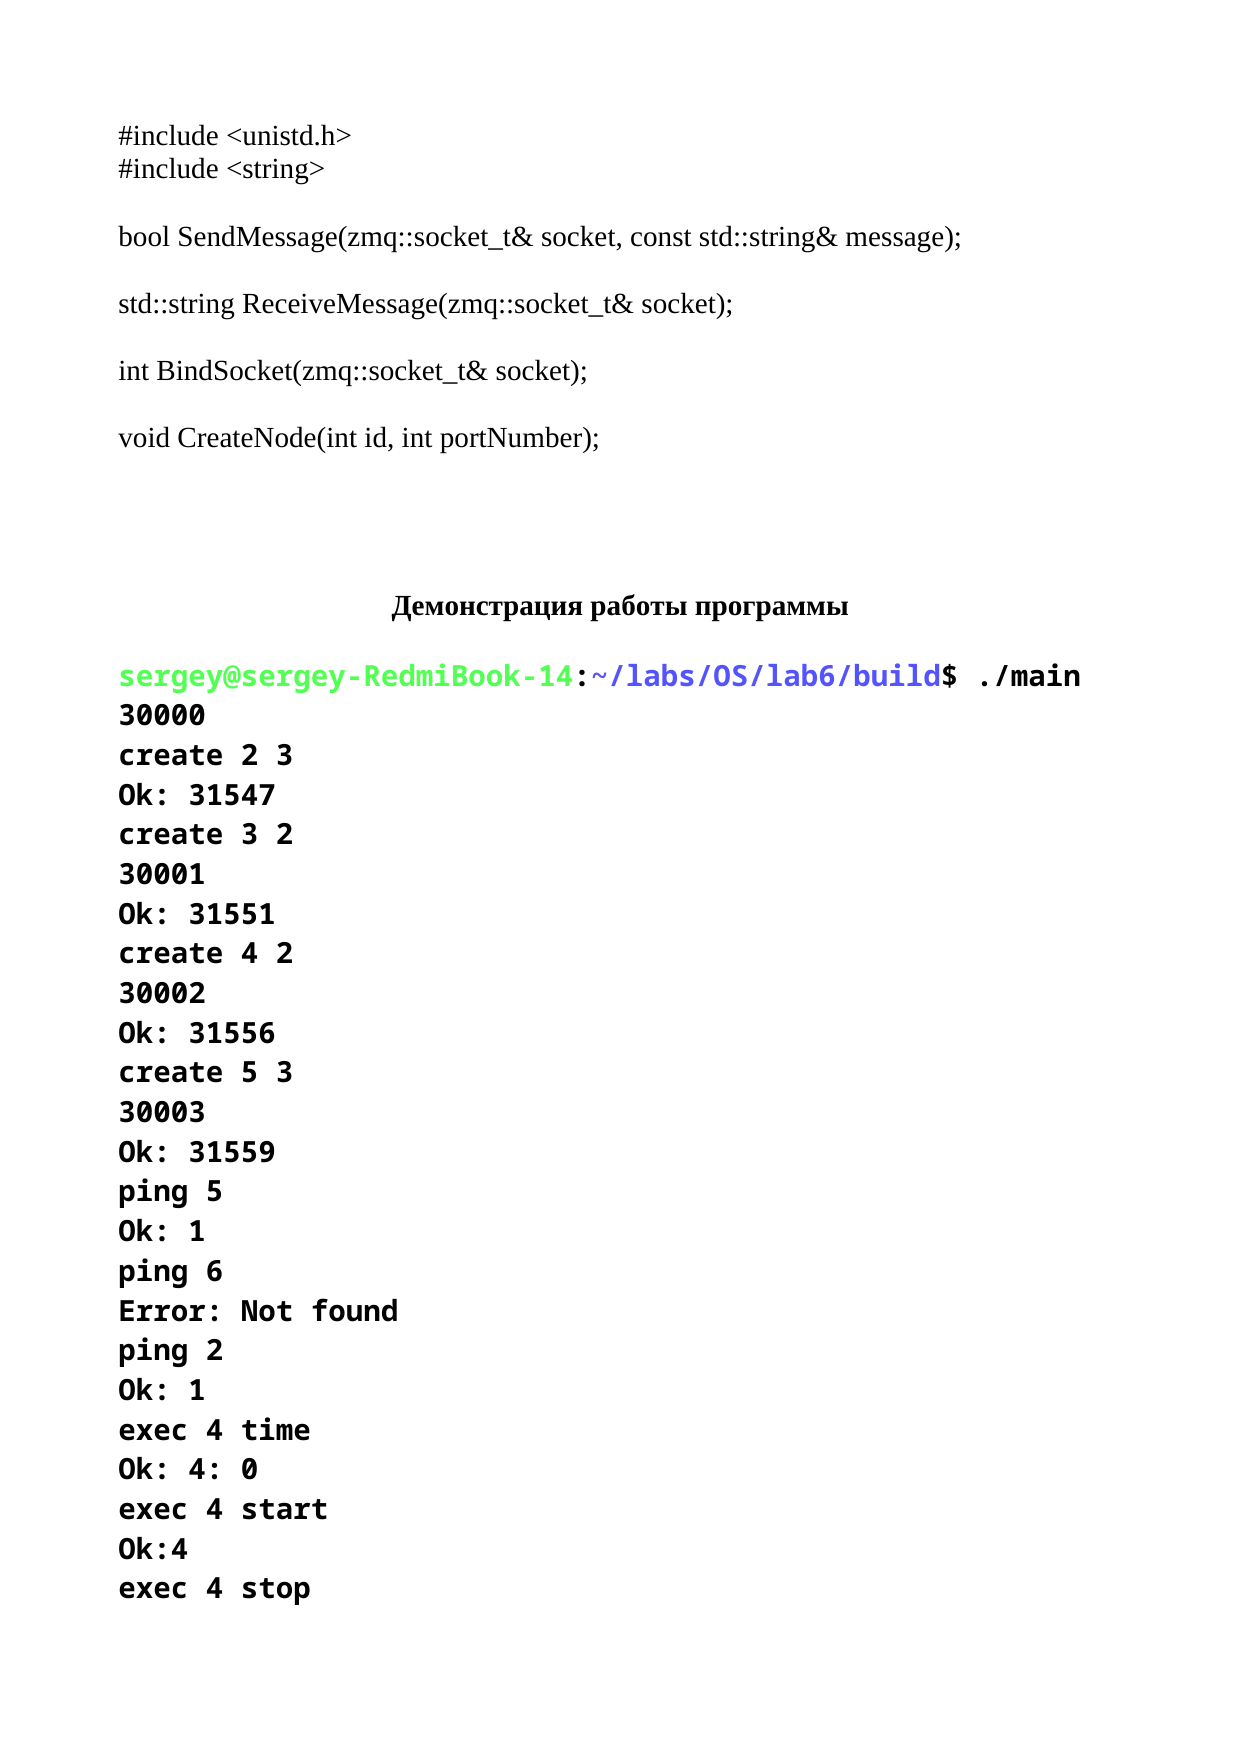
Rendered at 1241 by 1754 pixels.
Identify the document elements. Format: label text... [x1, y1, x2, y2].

text #include <string> [118, 152, 1122, 185]
text sergey@sergey-RedmiBook-14:~/labs/OS/lab6/build$ ./main 30000 create 2 3 Ok: 31547 create 3 2 30001 Ok: 31551 create 4 2 30002 Ok: 31556 create 5 3 30003 Ok: 31559 ping 5 Ok: 1 ping 6 Error: Not found ping 2 Ok: 1 exec 4 time Ok: 4: 0 exec 4 start Ok:4 exec 4 stop [118, 655, 1122, 1607]
text std::string ReceiveMessage(zmq::socket_t& socket); [118, 286, 1122, 319]
text void CreateNode(int id, int portNumber); [118, 420, 1122, 453]
text #include <unistd.h> [118, 118, 1122, 152]
text bool SendMessage(zmq::socket_t& socket, const std::string& message); [118, 219, 1122, 252]
text Демонстрация работы программы [118, 588, 1122, 621]
text int BindSocket(zmq::socket_t& socket); [118, 353, 1122, 386]
